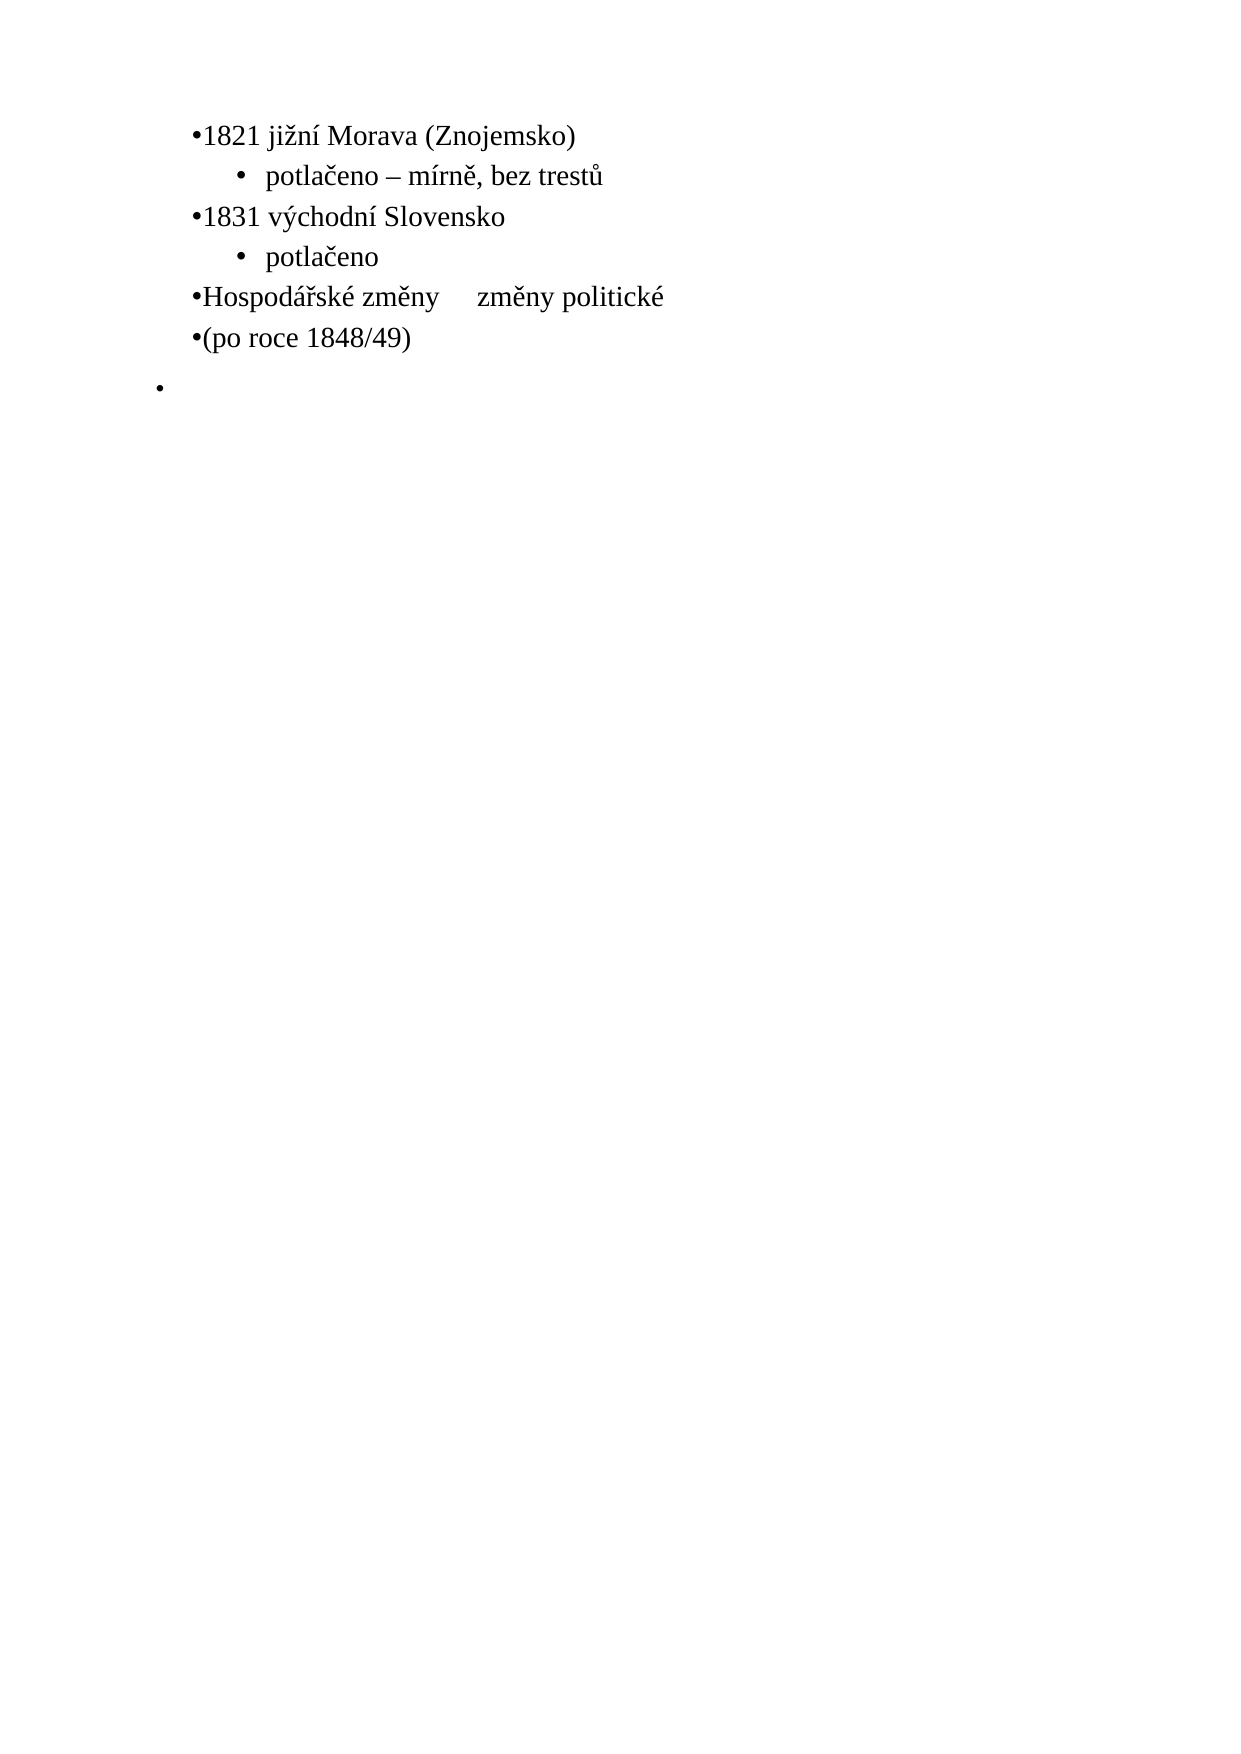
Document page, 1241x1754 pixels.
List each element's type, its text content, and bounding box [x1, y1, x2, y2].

list potlačeno [236, 239, 1122, 273]
list (po roce 1848/49) [118, 320, 1122, 353]
list 1831 východní Slovensko [118, 199, 1122, 232]
list potlačeno – mírně, bez trestů [236, 158, 1122, 192]
list 1821 jižní Morava (Znojemsko) [118, 118, 1122, 152]
list Hospodářské změny  změny politické [118, 279, 1122, 313]
